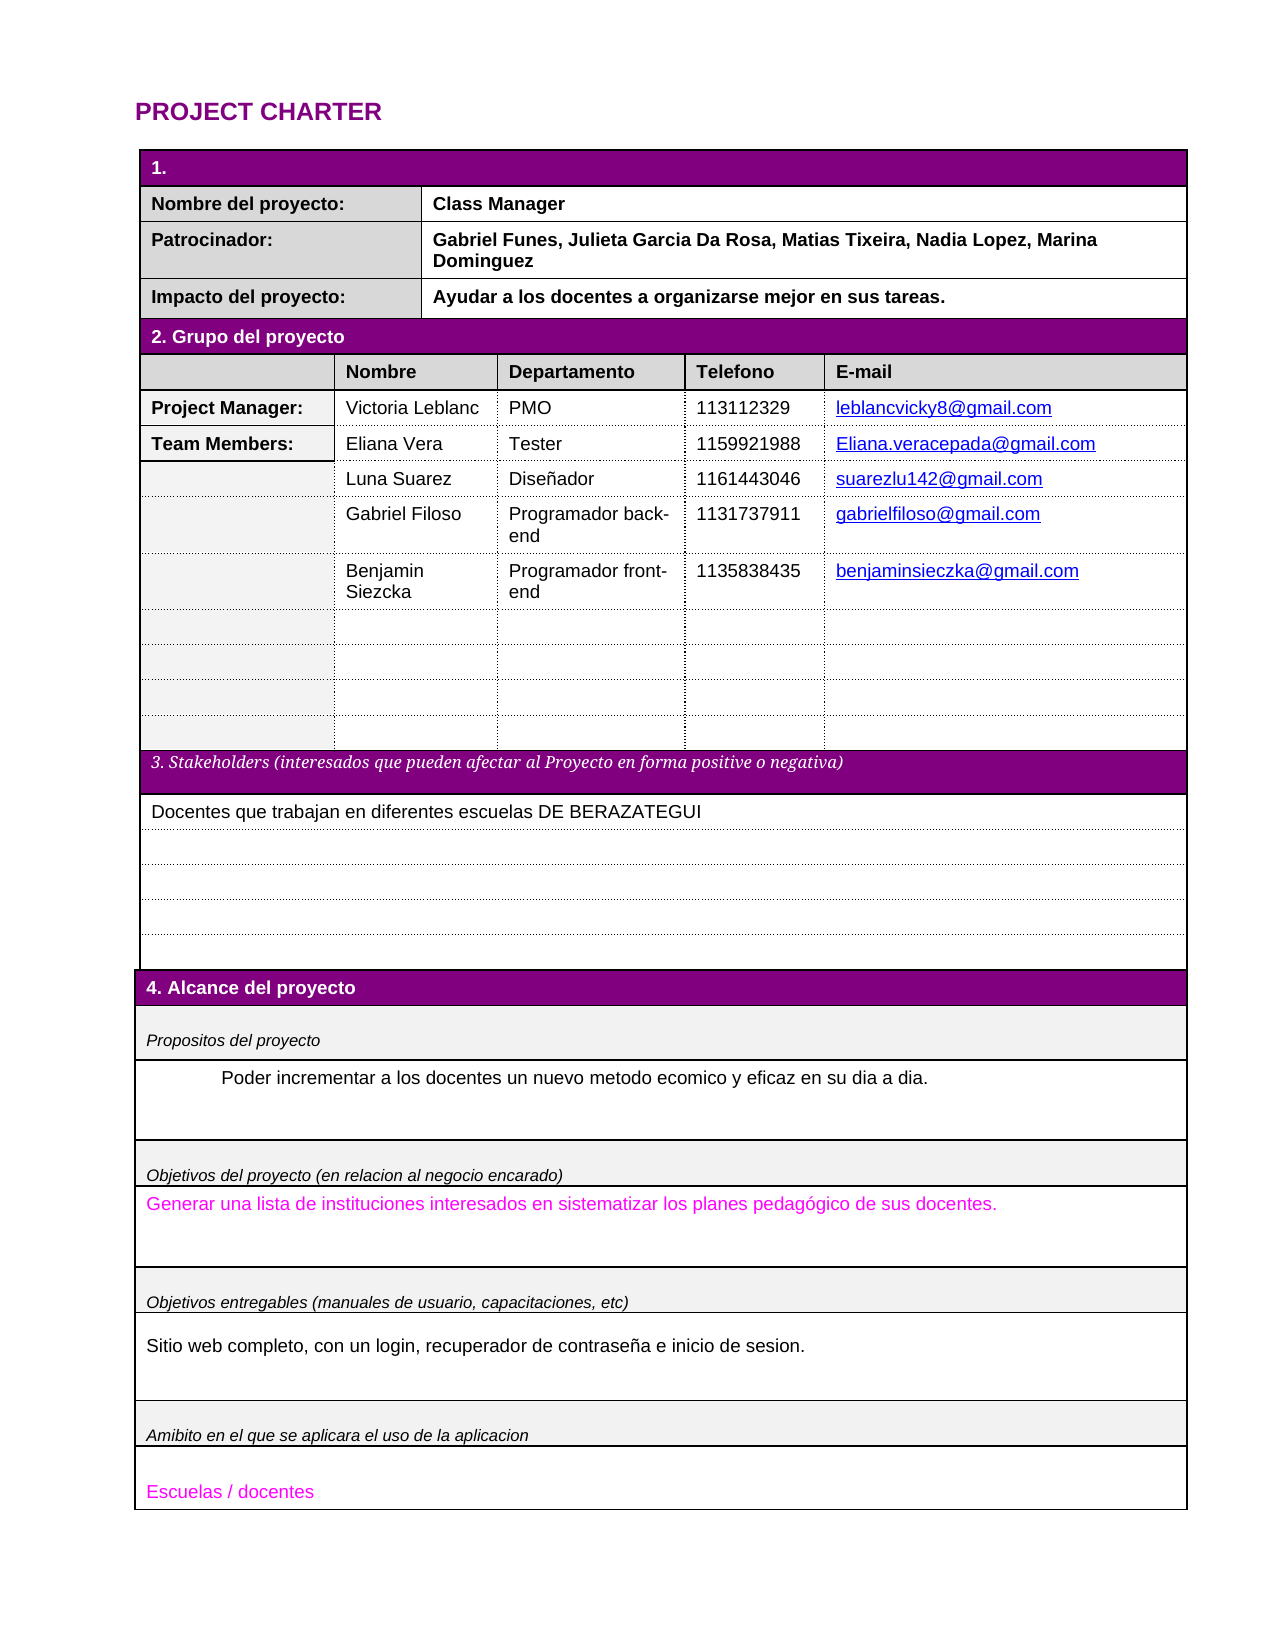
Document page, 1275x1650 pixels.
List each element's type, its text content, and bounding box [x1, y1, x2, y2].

table_cell Diseñador [498, 460, 685, 496]
table_header 1. [141, 151, 1186, 185]
table_cell [141, 496, 334, 552]
table_cell [135, 389, 139, 424]
table_cell [135, 353, 139, 389]
table_cell [135, 609, 139, 644]
table_cell Nombre del proyecto: [141, 187, 421, 221]
table_cell 1161443046 [685, 460, 824, 496]
table_cell [141, 644, 334, 679]
table_cell [141, 355, 334, 389]
table_cell [141, 715, 334, 749]
table_cell [825, 609, 1186, 644]
table_cell Victoria Leblanc [335, 391, 497, 424]
table_cell [135, 829, 139, 864]
table_cell Propositos del proyecto [136, 1006, 1186, 1059]
table_cell Benjamin Siezcka [334, 553, 497, 609]
table_cell [685, 609, 824, 644]
table_cell Telefono [686, 355, 824, 389]
table_header [135, 149, 139, 185]
table_cell [135, 460, 139, 496]
table_cell Class Manager [422, 187, 1186, 221]
table_cell [334, 715, 497, 749]
table_cell Nombre [335, 355, 497, 389]
table_cell Poder incrementar a los docentes un nuevo metodo ecomico y eficaz en su dia a dia. [136, 1061, 1186, 1139]
table_cell Sitio web completo, con un login, recuperador de contraseña e inicio de sesion. [136, 1313, 1186, 1399]
table_cell Docentes que trabajan en diferentes escuelas DE BERAZATEGUI [141, 795, 1186, 829]
table_cell 113112329 [685, 391, 824, 424]
table_cell leblancvicky8@gmail.com [825, 391, 1186, 424]
table_cell Gabriel Funes, Julieta Garcia Da Rosa, Matias Tixeira, Nadia Lopez, Marina Dominguez [422, 222, 1186, 278]
table_cell Programador front-end [498, 553, 685, 609]
table_cell [498, 715, 685, 749]
table_cell [141, 829, 1186, 864]
table_cell [498, 609, 685, 644]
table_cell Eliana.veracepada@gmail.com [825, 425, 1186, 460]
table_cell [498, 679, 685, 714]
table_cell [685, 679, 824, 714]
table_cell 4. Alcance del proyecto [136, 971, 1186, 1005]
table_cell [135, 425, 139, 460]
table_cell [685, 644, 824, 679]
table_cell [135, 934, 139, 969]
table_cell [135, 185, 139, 221]
table_cell 1159921988 [685, 425, 824, 460]
table_cell [685, 715, 824, 749]
table_cell [135, 278, 139, 318]
table_cell [825, 679, 1186, 714]
table_cell [825, 644, 1186, 679]
table_cell Amibito en el que se aplicara el uso de la aplicacion [136, 1401, 1186, 1445]
table_cell [141, 609, 334, 644]
table_cell Team Members: [141, 426, 334, 460]
table_cell Generar una lista de instituciones interesados en sistematizar los planes pedagógico de sus docentes. [136, 1187, 1186, 1266]
table_cell [334, 644, 497, 679]
table_cell [334, 609, 497, 644]
table_cell [135, 221, 139, 278]
table_cell gabrielfiloso@gmail.com [825, 496, 1186, 552]
table_cell Patrocinador: [141, 222, 421, 278]
table_cell suarezlu142@gmail.com [825, 460, 1186, 496]
table_cell 3. Stakeholders (interesados que pueden afectar al Proyecto en forma positive o negativa) [141, 751, 1186, 793]
table_cell E-mail [825, 355, 1186, 389]
table_cell [135, 899, 139, 934]
table_cell 2. Grupo del proyecto [141, 319, 1186, 353]
table_cell 1135838435 [685, 553, 824, 609]
table_cell [141, 864, 1186, 899]
table_cell Ayudar a los docentes a organizarse mejor en sus tareas. [422, 279, 1186, 318]
table_cell [334, 679, 497, 714]
table_cell Escuelas / docentes [136, 1447, 1186, 1509]
table_cell [135, 715, 139, 749]
table_cell [135, 496, 139, 552]
table_cell [135, 864, 139, 899]
table_cell benjaminsieczka@gmail.com [825, 553, 1186, 609]
table_cell Tester [498, 425, 685, 460]
table_cell [825, 715, 1186, 749]
table_cell Programador back-end [498, 496, 685, 552]
table_cell [141, 899, 1186, 934]
table_cell Departamento [498, 355, 684, 389]
table_cell [141, 679, 334, 714]
table_cell Objetivos entregables (manuales de usuario, capacitaciones, etc) [136, 1268, 1186, 1312]
table_cell [135, 793, 139, 829]
table_cell [141, 462, 334, 496]
table_cell [498, 644, 685, 679]
table_cell Eliana Vera [335, 425, 497, 460]
table_cell [135, 679, 139, 714]
table_cell [135, 644, 139, 679]
table_cell Luna Suarez [334, 460, 497, 496]
table_cell [135, 318, 139, 353]
table_cell [141, 553, 334, 609]
table_cell PMO [498, 391, 685, 424]
table_cell Project Manager: [141, 391, 334, 424]
table_cell 1131737911 [685, 496, 824, 552]
table_cell Objetivos del proyecto (en relacion al negocio encarado) [136, 1141, 1186, 1185]
subtitle PROJECT CHARTER [135, 97, 1140, 125]
table_cell Impacto del proyecto: [141, 279, 421, 318]
table_cell Gabriel Filoso [334, 496, 497, 552]
table_cell [141, 934, 1186, 969]
table_cell [135, 553, 139, 609]
table_cell [135, 750, 139, 793]
